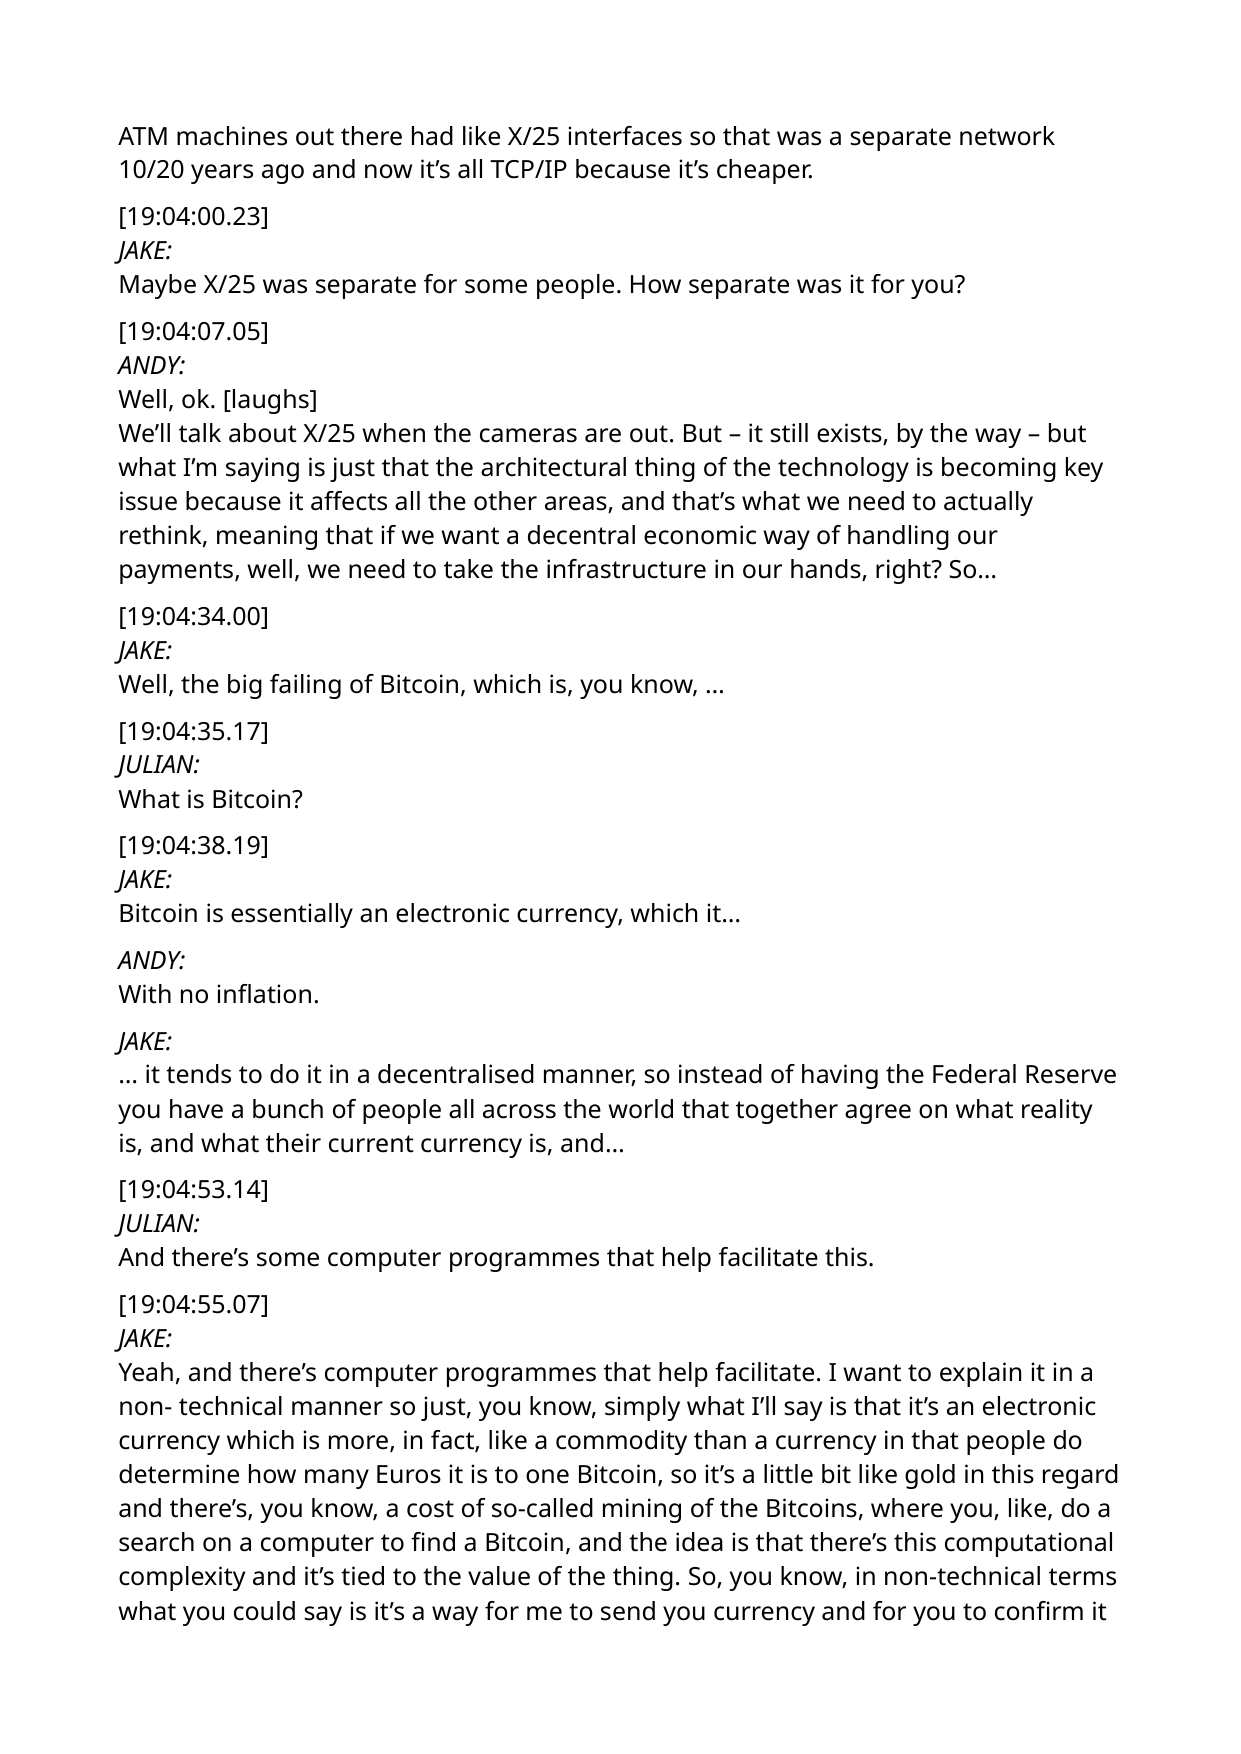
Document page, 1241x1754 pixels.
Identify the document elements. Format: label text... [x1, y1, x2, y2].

text [19:04:07.05] ANDY: Well, ok. [laughs] We’ll talk about X/25 when the cameras are out. But – it still exists, by the way – but what I’m saying is just that the architectural thing of the technology is becoming key issue because it affects all the other areas, and that’s what we need to actually rethink, meaning that if we want a decentral economic way of handling our payments, well, we need to take the infrastructure in our hands, right? So… [118, 313, 1122, 586]
text ATM machines out there had like X/25 interfaces so that was a separate network 10/20 years ago and now it’s all TCP/IP because it’s cheaper. [118, 118, 1122, 186]
text [19:04:35.17] JULIAN: What is Bitcoin? [118, 713, 1122, 815]
text [19:04:38.19] JAKE: Bitcoin is essentially an electronic currency, which it… [118, 828, 1122, 930]
text [19:04:53.14] JULIAN: And there’s some computer programmes that help facilitate this. [118, 1172, 1122, 1274]
text JAKE: … it tends to do it in a decentralised manner, so instead of having the Federal Reserve you have a bunch of people all across the world that together agree on what reality is, and what their current currency is, and… [118, 1023, 1122, 1159]
text [19:04:34.00] JAKE: Well, the big failing of Bitcoin, which is, you know, … [118, 598, 1122, 701]
text ANDY: With no inflation. [118, 942, 1122, 1011]
text [19:04:00.23] JAKE: Maybe X/25 was separate for some people. How separate was it for you? [118, 199, 1122, 301]
text [19:04:55.07] JAKE: Yeah, and there’s computer programmes that help facilitate. I want to explain it in a non- technical manner so just, you know, simply what I’ll say is that it’s an electronic currency which is more, in fact, like a commodity than a currency in that people do determine how many Euros it is to one Bitcoin, so it’s a little bit like gold in this regard and there’s, you know, a cost of so-called mining of the Bitcoins, where you, like, do a search on a computer to find a Bitcoin, and the idea is that there’s this computational complexity and it’s tied to the value of the thing. So, you know, in non-technical terms what you could say is it’s a way for me to send you currency and for you to confirm it [118, 1287, 1122, 1627]
